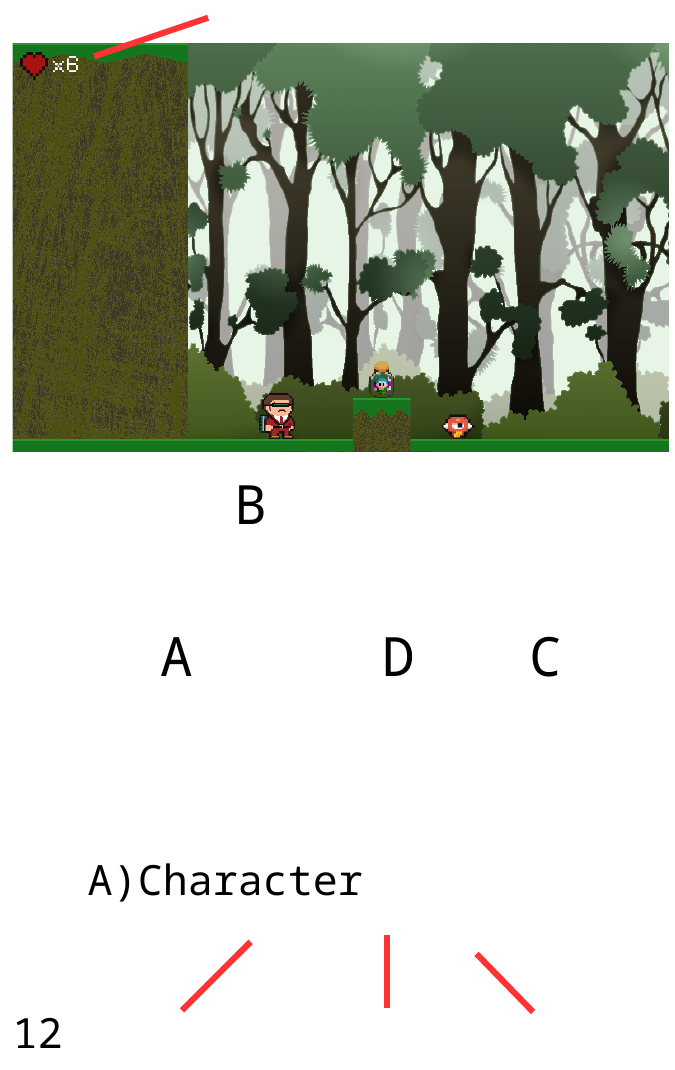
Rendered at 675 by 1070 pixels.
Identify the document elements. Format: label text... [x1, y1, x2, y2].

text [12, 2, 669, 43]
text A D C [12, 618, 669, 692]
text A) Character [12, 851, 669, 908]
text B [12, 452, 669, 540]
picture [12, 43, 669, 452]
